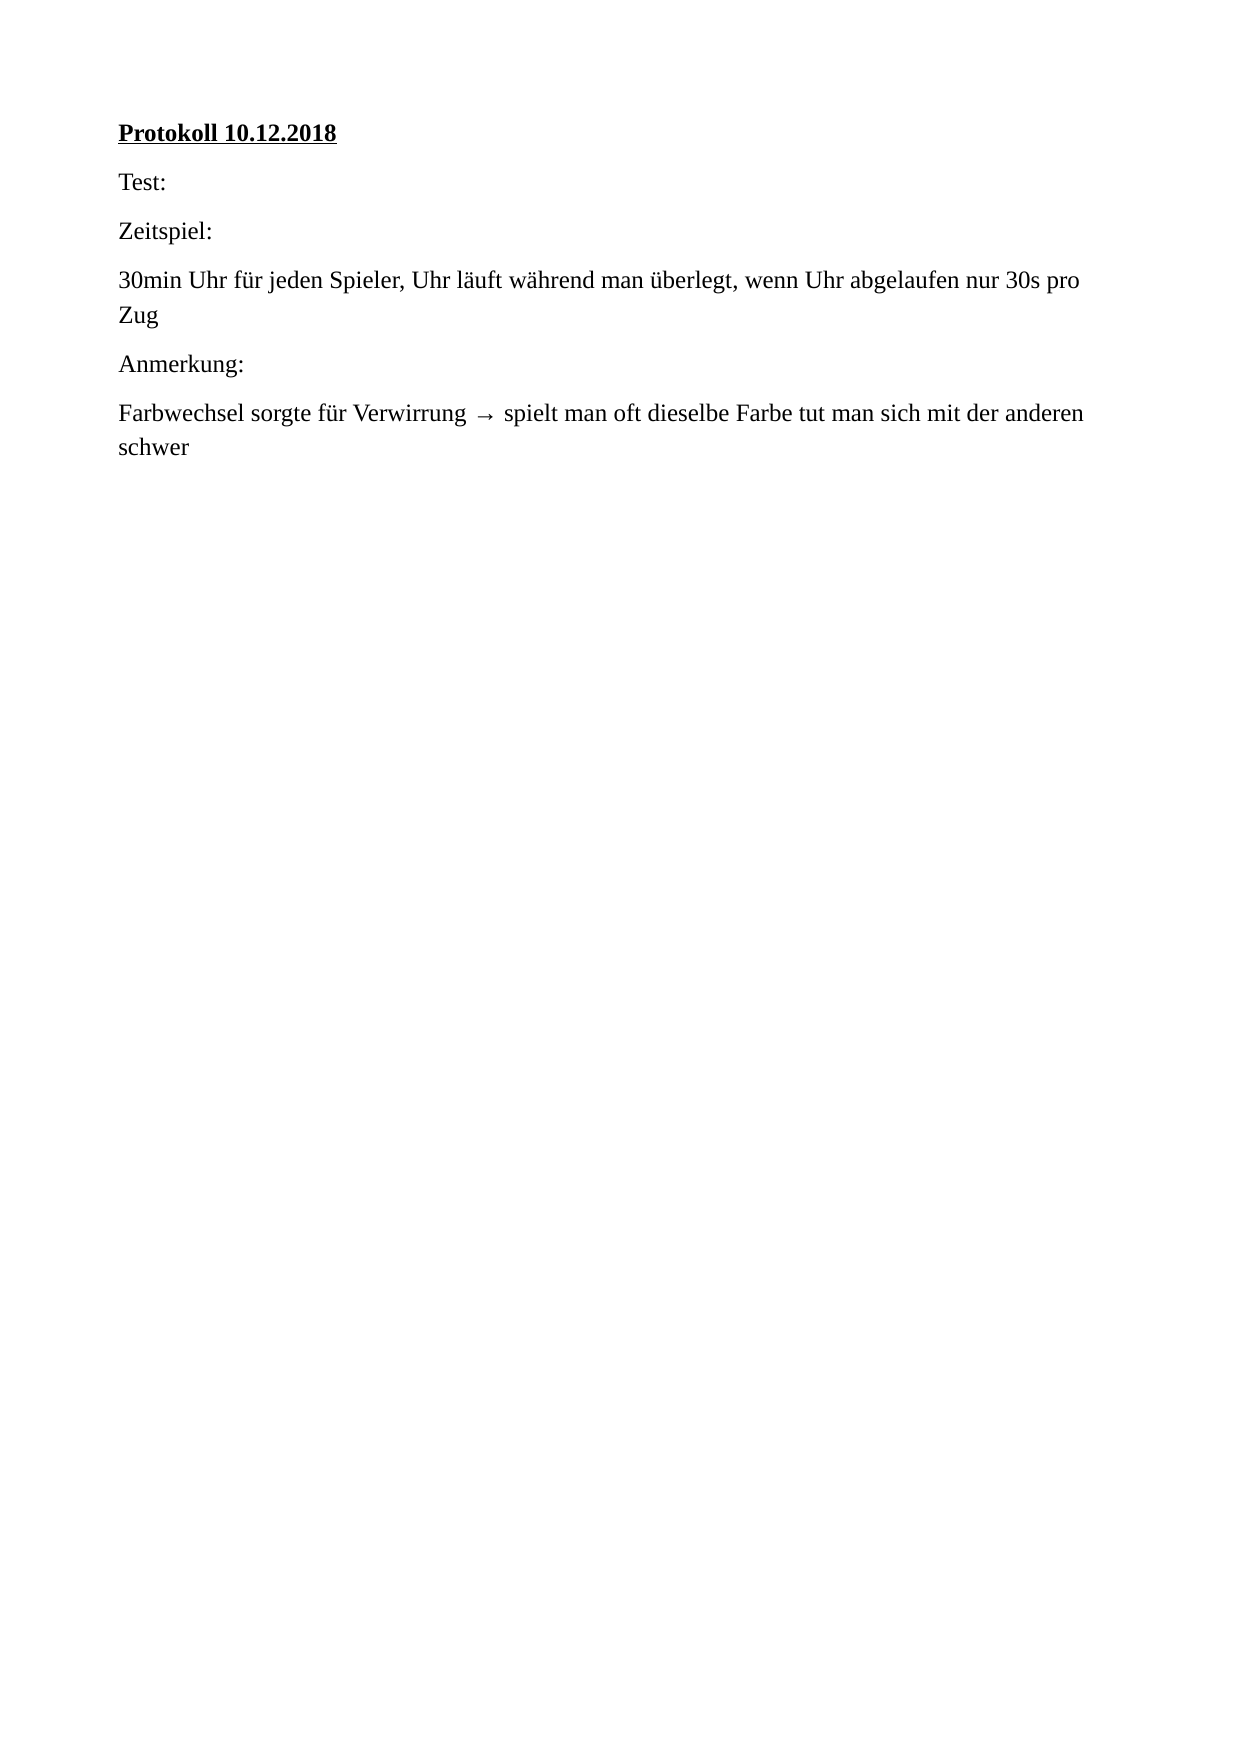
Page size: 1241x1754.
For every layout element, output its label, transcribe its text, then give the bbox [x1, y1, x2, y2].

text Test: [118, 167, 1122, 196]
text Zeitspiel: [118, 216, 1122, 245]
text Anmerkung: [118, 349, 1122, 378]
text Protokoll 10.12.2018 [118, 118, 1122, 147]
text 30min Uhr für jeden Spieler, Uhr läuft während man überlegt, wenn Uhr abgelaufen nur 30s pro Zug [118, 265, 1122, 328]
text Farbwechsel sorgte für Verwirrung → spielt man oft dieselbe Farbe tut man sich mit der anderen schwer [118, 398, 1122, 461]
